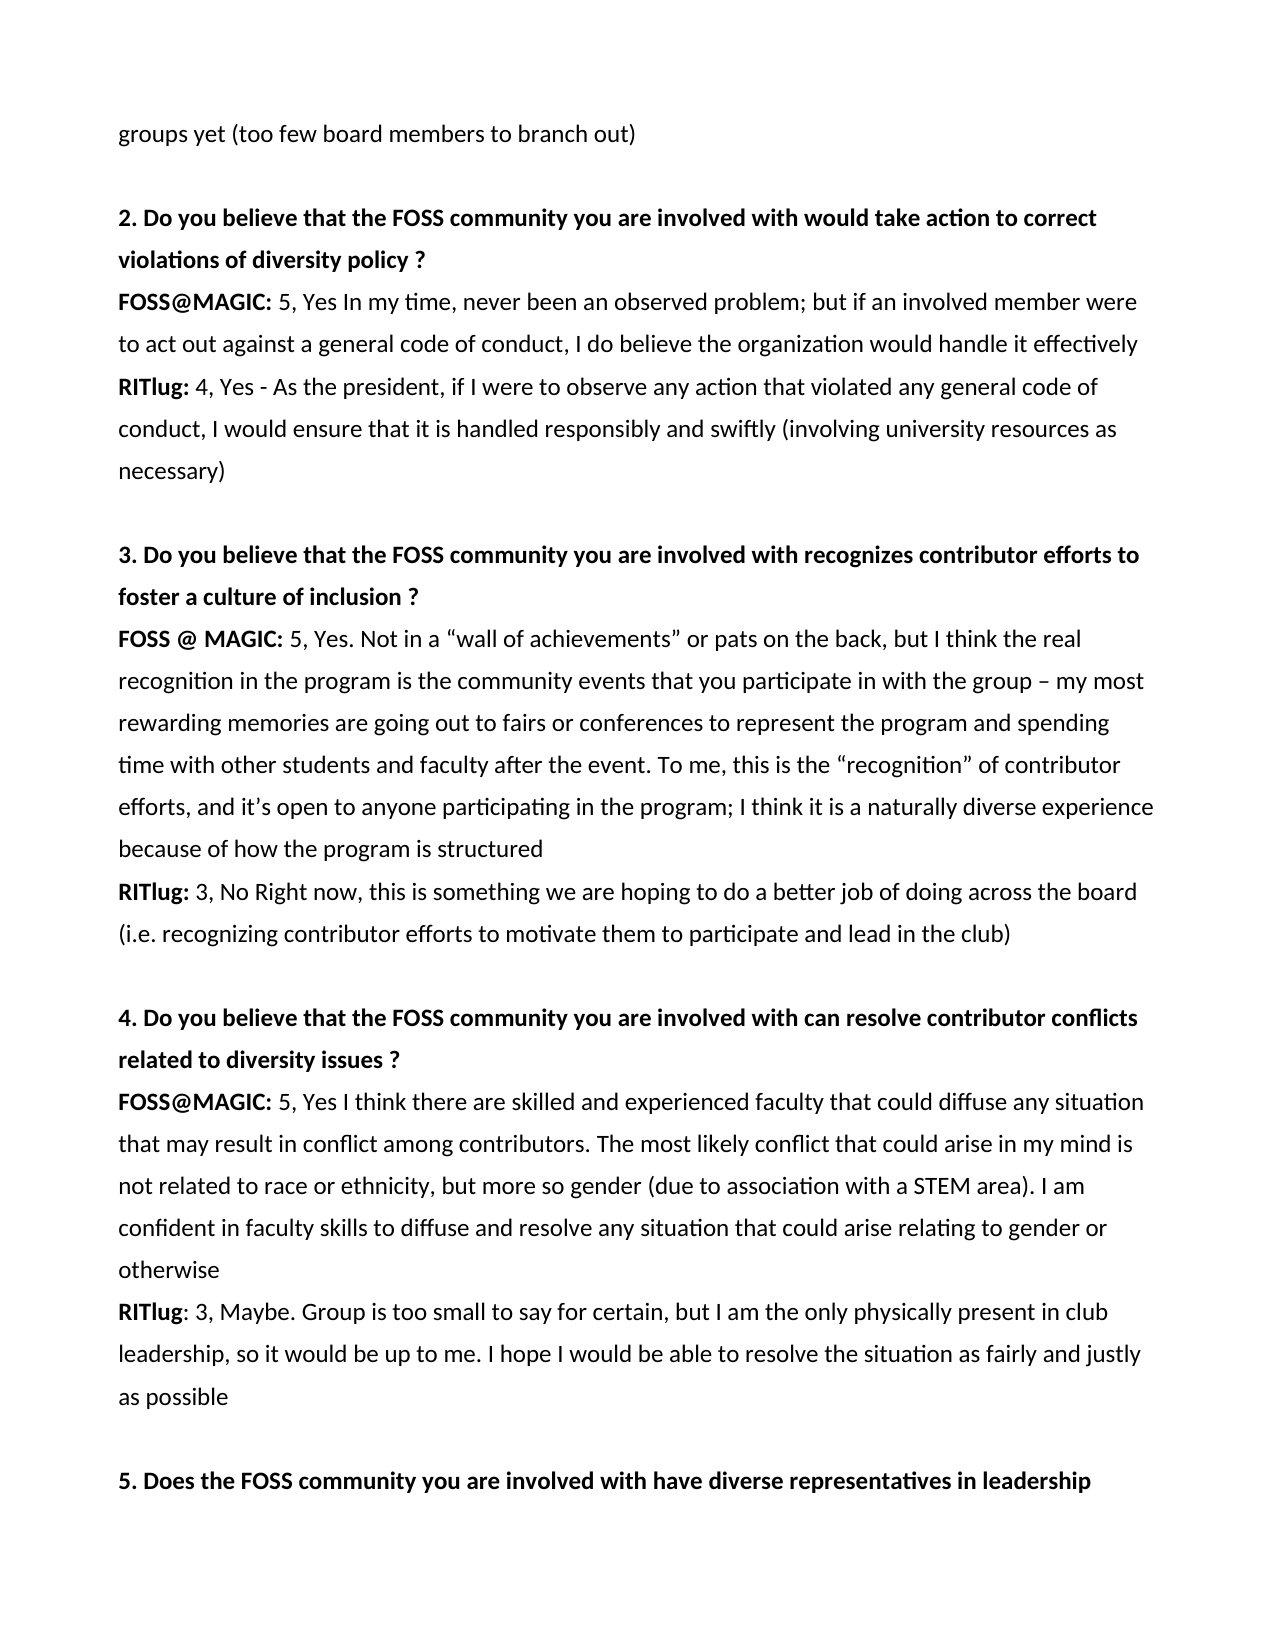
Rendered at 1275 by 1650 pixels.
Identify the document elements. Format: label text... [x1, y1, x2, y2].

text 3. Do you believe that the FOSS community you are involved with recognizes contributor efforts to foster a culture of inclusion ? [118, 539, 1157, 612]
text RITlug: 4, Yes - As the president, if I were to observe any action that violated any general code of conduct, I would ensure that it is handled responsibly and swiftly (involving university resources as necessary) [118, 371, 1157, 485]
text 4. Do you believe that the FOSS community you are involved with can resolve contributor conflicts related to diversity issues ? [118, 1002, 1157, 1074]
text 2. Do you believe that the FOSS community you are involved with would take action to correct violations of diversity policy ? [118, 202, 1157, 275]
text RITlug: 3, Maybe. Group is too small to say for certain, but I am the only physically present in club leadership, so it would be up to me. I hope I would be able to resolve the situation as fairly and justly as possible [118, 1296, 1157, 1411]
text groups yet (too few board members to branch out) [118, 118, 1157, 149]
text RITlug: 3, No Right now, this is something we are hoping to do a better job of doing across the board (i.e. recognizing contributor efforts to motivate them to participate and lead in the club) [118, 876, 1157, 948]
text FOSS @ MAGIC: 5, Yes. Not in a “wall of achievements” or pats on the back, but I think the real recognition in the program is the community events that you participate in with the group – my most rewarding memories are going out to fairs or conferences to represent the program and spending time with other students and faculty after the event. To me, this is the “recognition” of contributor efforts, and it’s open to anyone participating in the program; I think it is a naturally diverse experience because of how the program is structured [118, 623, 1157, 864]
text 5. Does the FOSS community you are involved with have diverse representatives in leadership [118, 1465, 1157, 1495]
text FOSS@MAGIC: 5, Yes I think there are skilled and experienced faculty that could diffuse any situation that may result in conflict among contributors. The most likely conflict that could arise in my mind is not related to race or ethnicity, but more so gender (due to association with a STEM area). I am confident in faculty skills to diffuse and resolve any situation that could arise relating to gender or otherwise [118, 1086, 1157, 1285]
text FOSS@MAGIC: 5, Yes In my time, never been an observed problem; but if an involved member were to act out against a general code of conduct, I do believe the organization would handle it effectively [118, 286, 1157, 359]
